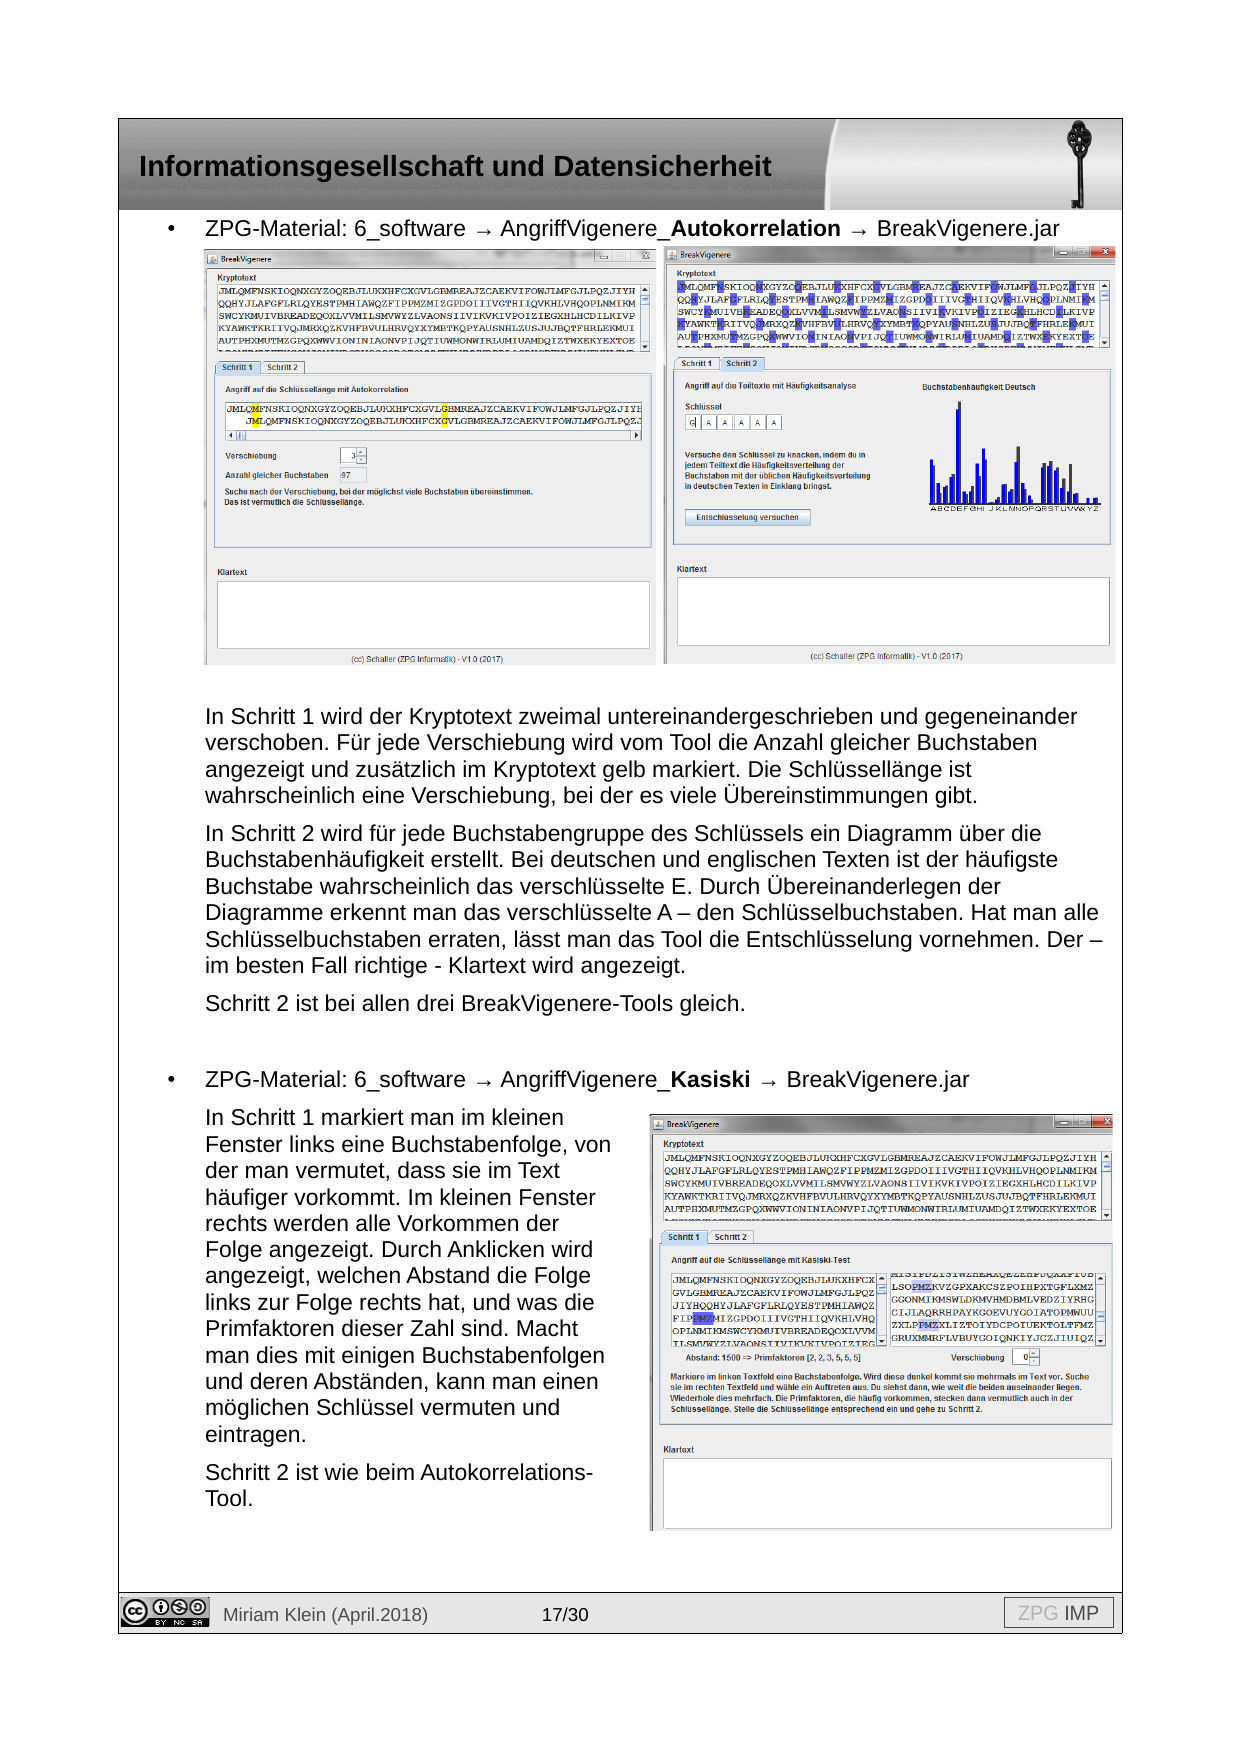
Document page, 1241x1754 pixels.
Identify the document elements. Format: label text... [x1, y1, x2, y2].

list ZPG-Material: 6_software → AngriffVigenere_Autokorrelation → BreakVigenere.jar [167, 215, 1122, 242]
list Schritt 2 ist bei allen drei BreakVigenere-Tools gleich. [167, 990, 1122, 1016]
list In Schritt 1 wird der Kryptotext zweimal untereinandergeschrieben und gegeneinander verschoben. Für jede Verschiebung wird vom Tool die Anzahl gleicher Buchstaben angezeigt und zusätzlich im Kryptotext gelb markiert. Die Schlüssellänge ist wahrscheinlich eine Verschiebung, bei der es viele Übereinstimmungen gibt. [167, 703, 1122, 808]
list In Schritt 2 wird für jede Buchstabengruppe des Schlüssels ein Diagramm über die Buchstabenhäufigkeit erstellt. Bei deutschen und englischen Texten ist der häufigste Buchstabe wahrscheinlich das verschlüsselte E. Durch Übereinanderlegen der Diagramme erkennt man das verschlüsselte A – den Schlüsselbuchstaben. Hat man alle Schlüsselbuchstaben erraten, lässt man das Tool die Entschlüsselung vornehmen. Der – im besten Fall richtige - Klartext wird angezeigt. [167, 820, 1122, 978]
picture [119, 119, 1122, 210]
picture [120, 1597, 210, 1627]
picture [649, 1114, 1113, 1531]
list ZPG-Material: 6_software → AngriffVigenere_Kasiski → BreakVigenere.jar [167, 1066, 1122, 1093]
list Schritt 2 ist wie beim Autokorrelations-Tool. [167, 1459, 649, 1511]
picture [663, 246, 1116, 664]
picture [203, 249, 657, 665]
list In Schritt 1 markiert man im kleinen Fenster links eine Buchstabenfolge, von der man vermutet, dass sie im Text häufiger vorkommt. Im kleinen Fenster rechts werden alle Vorkommen der Folge angezeigt. Durch Anklicken wird angezeigt, welchen Abstand die Folge links zur Folge rechts hat, und was die Primfaktoren dieser Zahl sind. Macht man dies mit einigen Buchstabenfolgen und deren Abständen, kann man einen möglichen Schlüssel vermuten und eintragen. [167, 1104, 1122, 1447]
